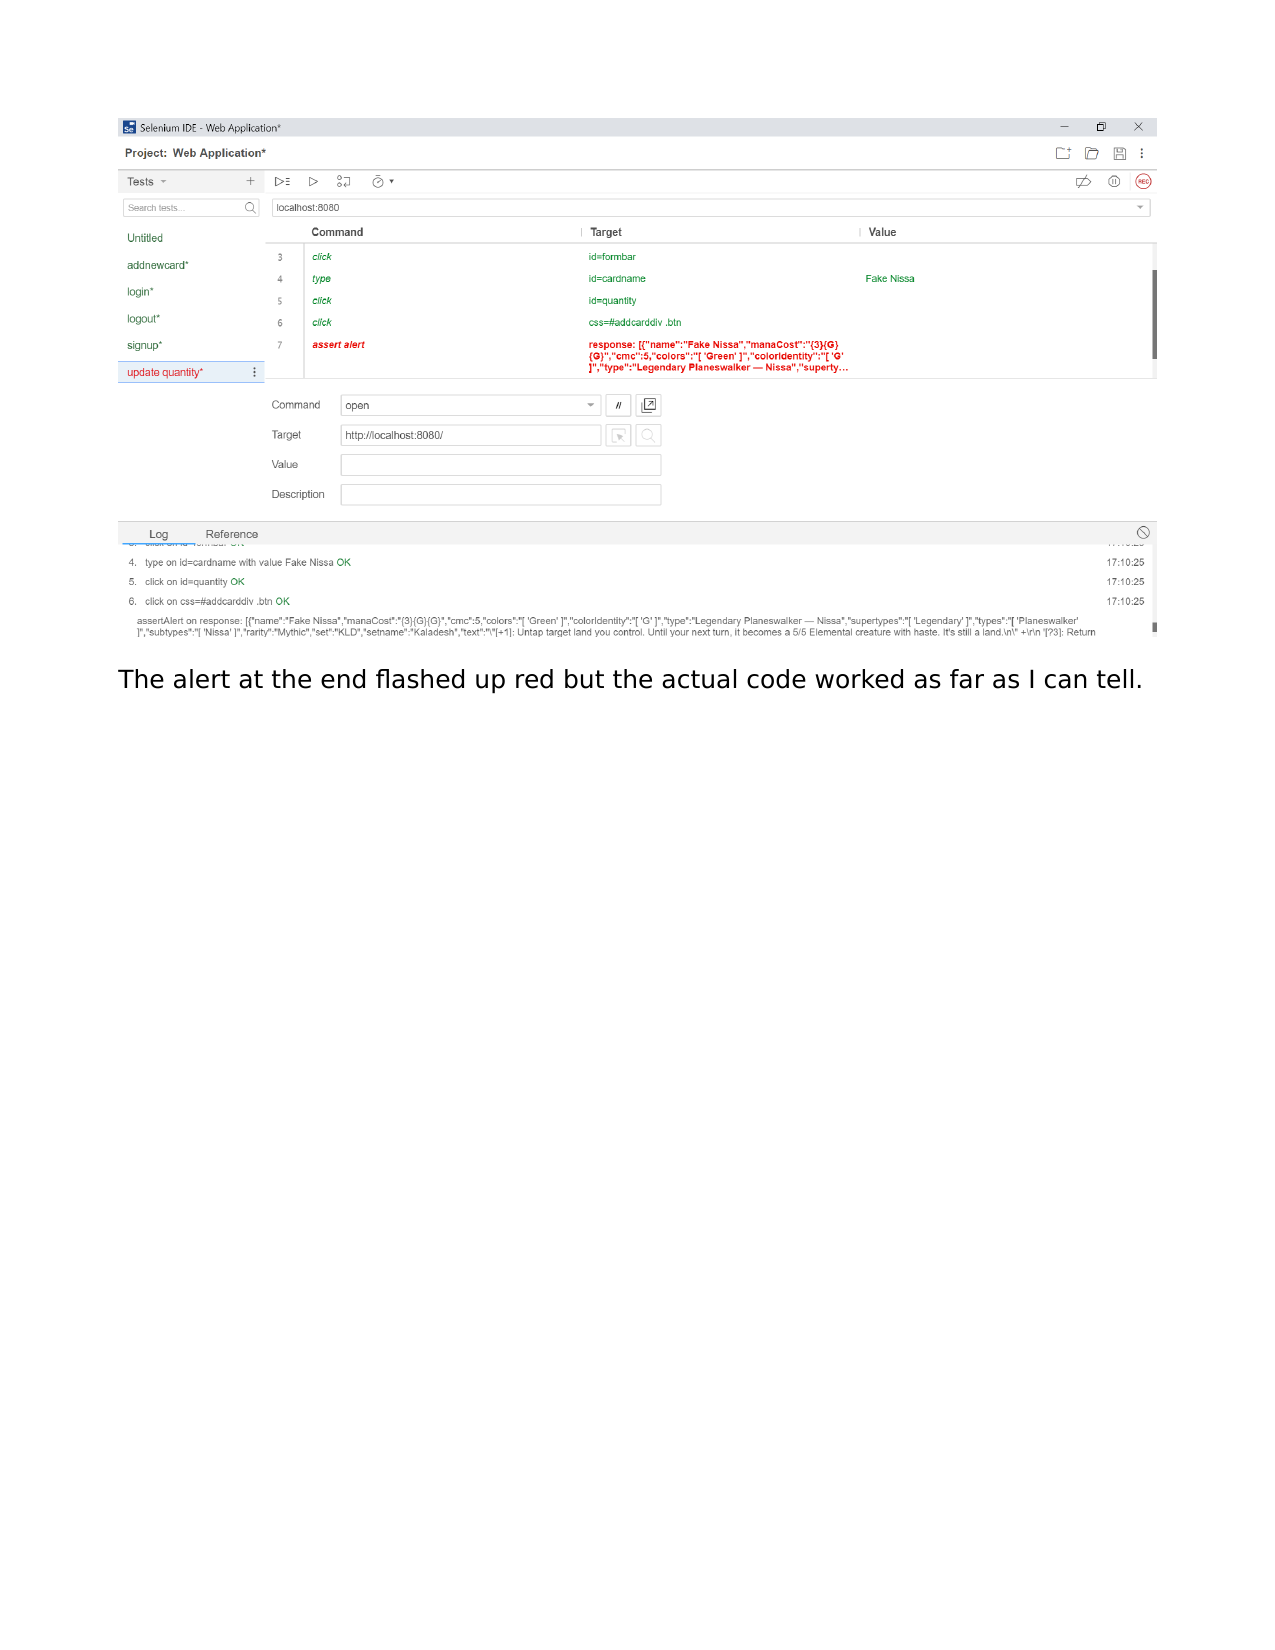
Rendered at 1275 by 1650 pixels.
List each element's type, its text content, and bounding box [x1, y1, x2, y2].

text The alert at the end flashed up red but the actual code worked as far as I can tell. [118, 666, 1157, 695]
picture [118, 118, 1157, 637]
